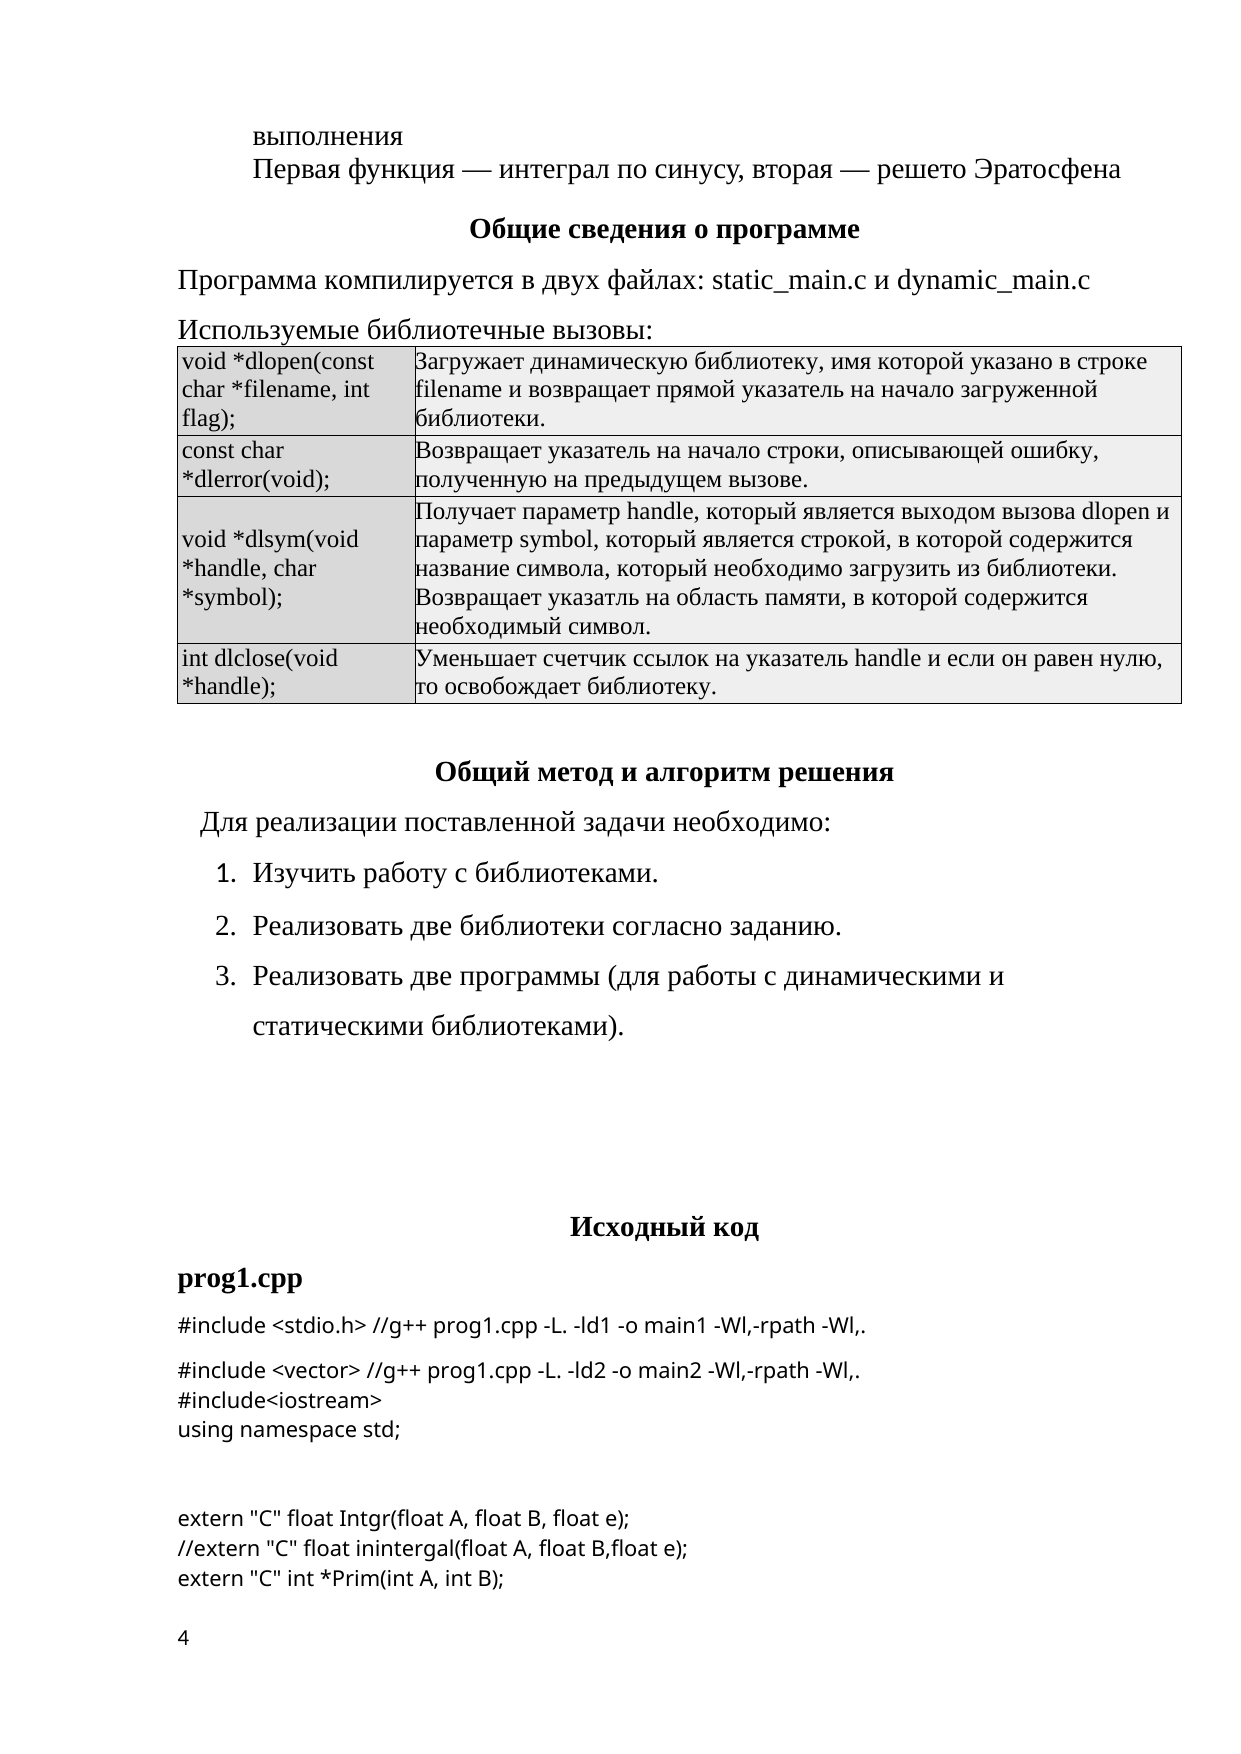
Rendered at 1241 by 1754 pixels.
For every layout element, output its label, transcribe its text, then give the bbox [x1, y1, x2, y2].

table_header Загружает динамическую библиотеку, имя которой указано в строке filename и возвращает прямой указатель на начало загруженной библиотеки. [416, 347, 1181, 435]
list выполнения [215, 118, 1152, 152]
text #include <vector> //g++ prog1.cpp -L. -ld2 -o main2 -Wl,-rpath -Wl,. [177, 1355, 1152, 1385]
list Реализовать две библиотеки согласно заданию. [215, 908, 1152, 941]
text #include<iostream> [177, 1385, 1152, 1414]
table_cell Возвращает указатель на начало строки, описывающей ошибку, полученную на предыдущем вызове. [416, 436, 1181, 496]
table_cell void *dlsym(void *handle, char *symbol); [178, 497, 415, 643]
text Общий метод и алгоритм решения [177, 754, 1152, 787]
text extern "C" float Intgr(float A, float B, float e); [177, 1503, 1152, 1533]
list Реализовать две программы (для работы с динамическими и статическими библиотеками). [215, 958, 1152, 1042]
text Исходный код [177, 1209, 1152, 1243]
table_cell Получает параметр handle, который является выходом вызова dlopen и параметр symbol, который является строкой, в которой содержится название символа, который необходимо загрузить из библиотеки. Возвращает указатль на область памяти, в которой содержится необходимый символ. [416, 497, 1181, 643]
text #include <stdio.h> //g++ prog1.cpp -L. -ld1 -o main1 -Wl,-rpath -Wl,. [177, 1310, 1152, 1340]
text //extern "C" float inintergal(float A, float B,float e); [177, 1533, 1152, 1563]
table_cell int dlclose(void *handle); [178, 644, 415, 703]
table_header void *dlopen(const char *filename, int flag); [178, 347, 415, 435]
text Для реализации поставленной задачи необходимо: [88, 804, 1152, 837]
text extern "C" int *Prim(int A, int B); [177, 1563, 1152, 1593]
text using namespace std; [177, 1414, 1152, 1444]
list Первая функция — интеграл по синусу, вторая — решето Эратосфена [215, 152, 1152, 185]
table_cell Уменьшает счетчик ссылок на указатель handle и если он равен нулю, то освобождает библиотеку. [416, 644, 1181, 703]
table_cell const char *dlerror(void); [178, 436, 415, 496]
text Используемые библиотечные вызовы: [177, 312, 1152, 346]
list Изучить работу с библиотеками. [215, 854, 1152, 890]
text prog1.cpp [177, 1260, 1152, 1293]
text Общие сведения о программе [177, 212, 1152, 245]
text Программа компилируется в двух файлах: static_main.c и dynamic_main.c [177, 262, 1152, 295]
